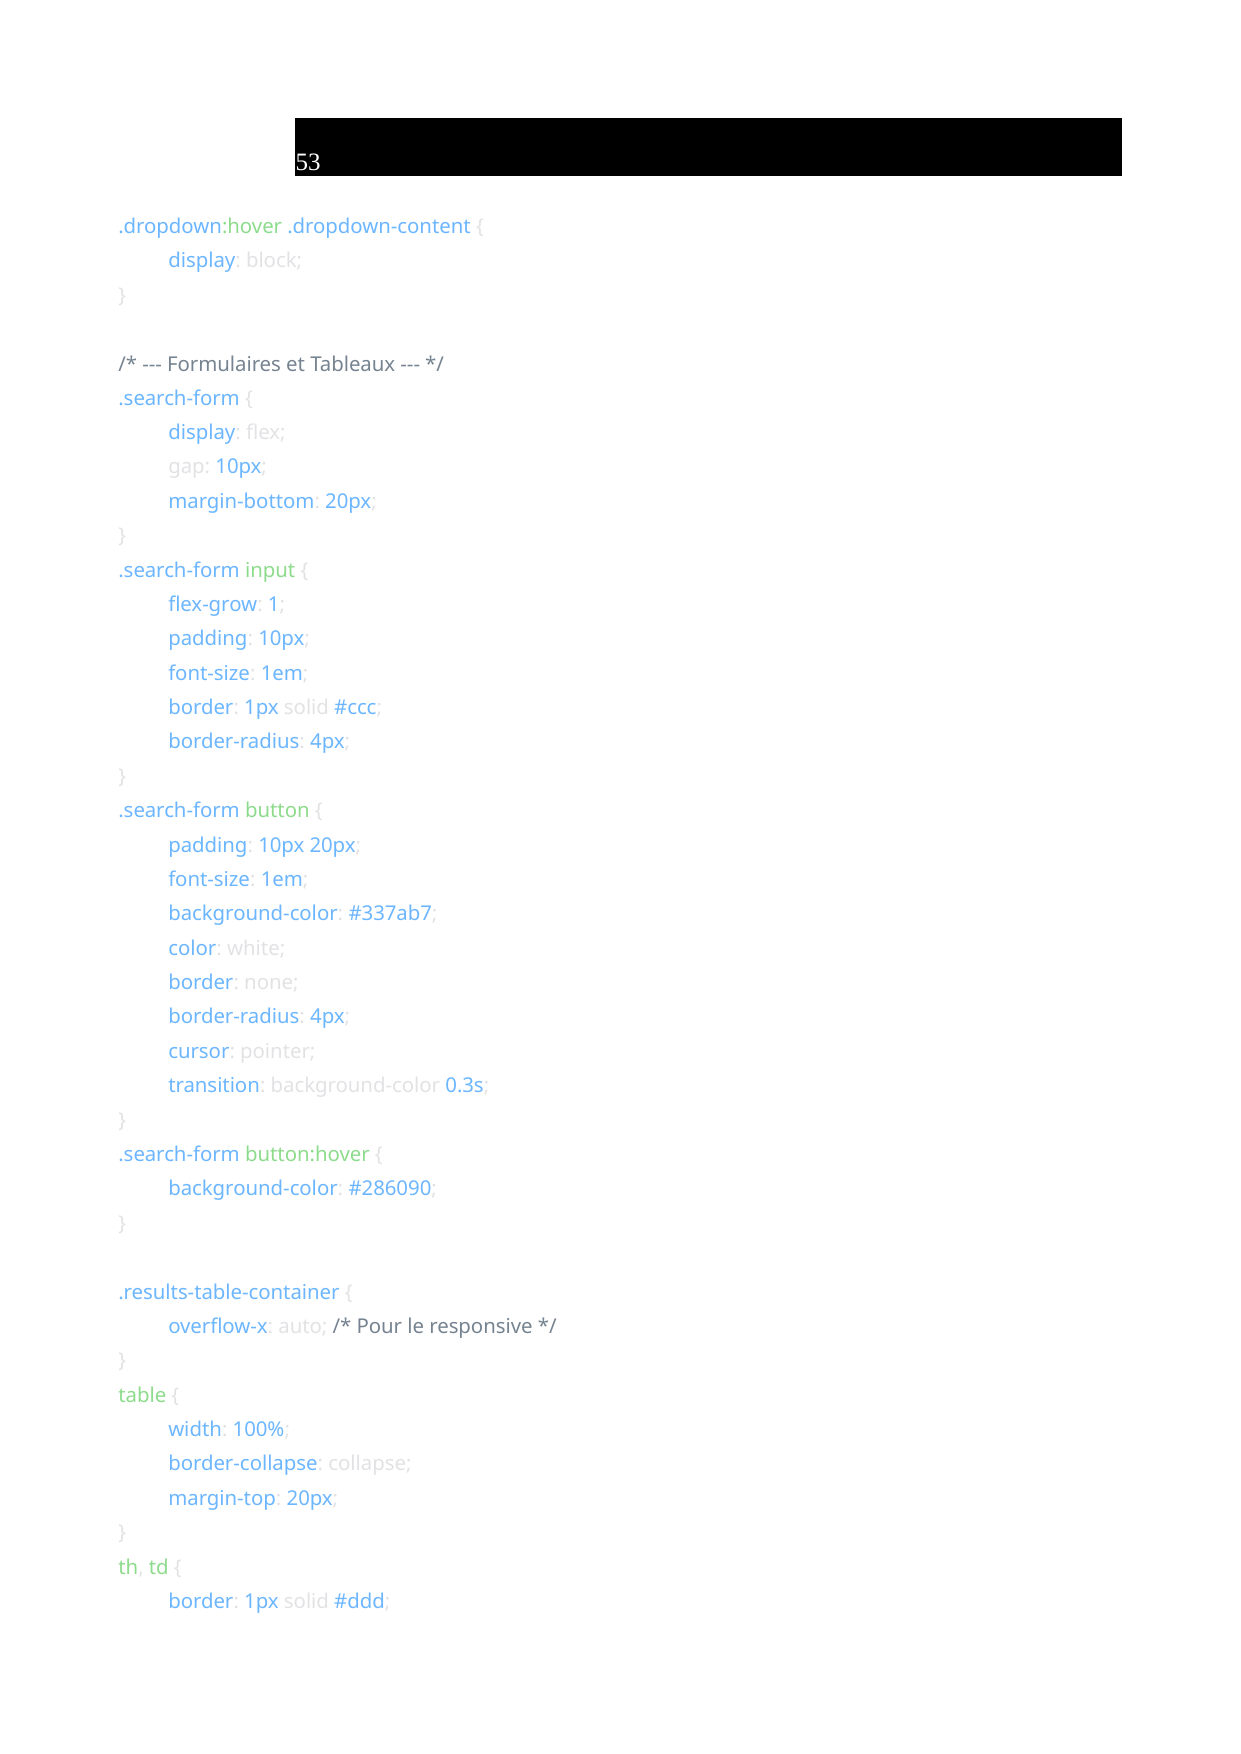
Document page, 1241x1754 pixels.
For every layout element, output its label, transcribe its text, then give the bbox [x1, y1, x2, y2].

text /* --- Formulaires et Tableaux --- */ [118, 343, 1122, 377]
text color: white; [118, 927, 1122, 961]
text width: 100%; [118, 1408, 1122, 1443]
text } [118, 274, 1122, 308]
text .search-form input { [118, 549, 1122, 583]
text .dropdown:hover .dropdown-content { [118, 205, 1122, 239]
text flex-grow: 1; [118, 583, 1122, 618]
text background-color: #337ab7; [118, 893, 1122, 927]
text display: block; [118, 239, 1122, 274]
text .search-form button { [118, 789, 1122, 824]
text font-size: 1em; [118, 652, 1122, 686]
text padding: 10px; [118, 618, 1122, 652]
text } [118, 514, 1122, 549]
text table { [118, 1374, 1122, 1408]
text background-color: #286090; [118, 1168, 1122, 1202]
text transition: background-color 0.3s; [118, 1064, 1122, 1099]
text overflow-x: auto; /* Pour le responsive */ [118, 1305, 1122, 1339]
text font-size: 1em; [118, 858, 1122, 893]
text .search-form { [118, 377, 1122, 411]
text } [118, 1511, 1122, 1546]
text } [118, 1099, 1122, 1133]
text .results-table-container { [118, 1271, 1122, 1305]
text gap: 10px; [118, 446, 1122, 480]
text margin-bottom: 20px; [118, 480, 1122, 514]
text } [118, 755, 1122, 789]
text border: none; [118, 961, 1122, 996]
text } [118, 1202, 1122, 1236]
text border: 1px solid #ddd; [118, 1580, 1122, 1614]
text cursor: pointer; [118, 1030, 1122, 1064]
text border-collapse: collapse; [118, 1443, 1122, 1477]
text border-radius: 4px; [118, 996, 1122, 1030]
text .search-form button:hover { [118, 1133, 1122, 1168]
text } [118, 1339, 1122, 1374]
text padding: 10px 20px; [118, 824, 1122, 858]
text border: 1px solid #ccc; [118, 686, 1122, 721]
text th, td { [118, 1546, 1122, 1580]
text border-radius: 4px; [118, 721, 1122, 755]
text margin-top: 20px; [118, 1477, 1122, 1511]
text display: flex; [118, 411, 1122, 446]
